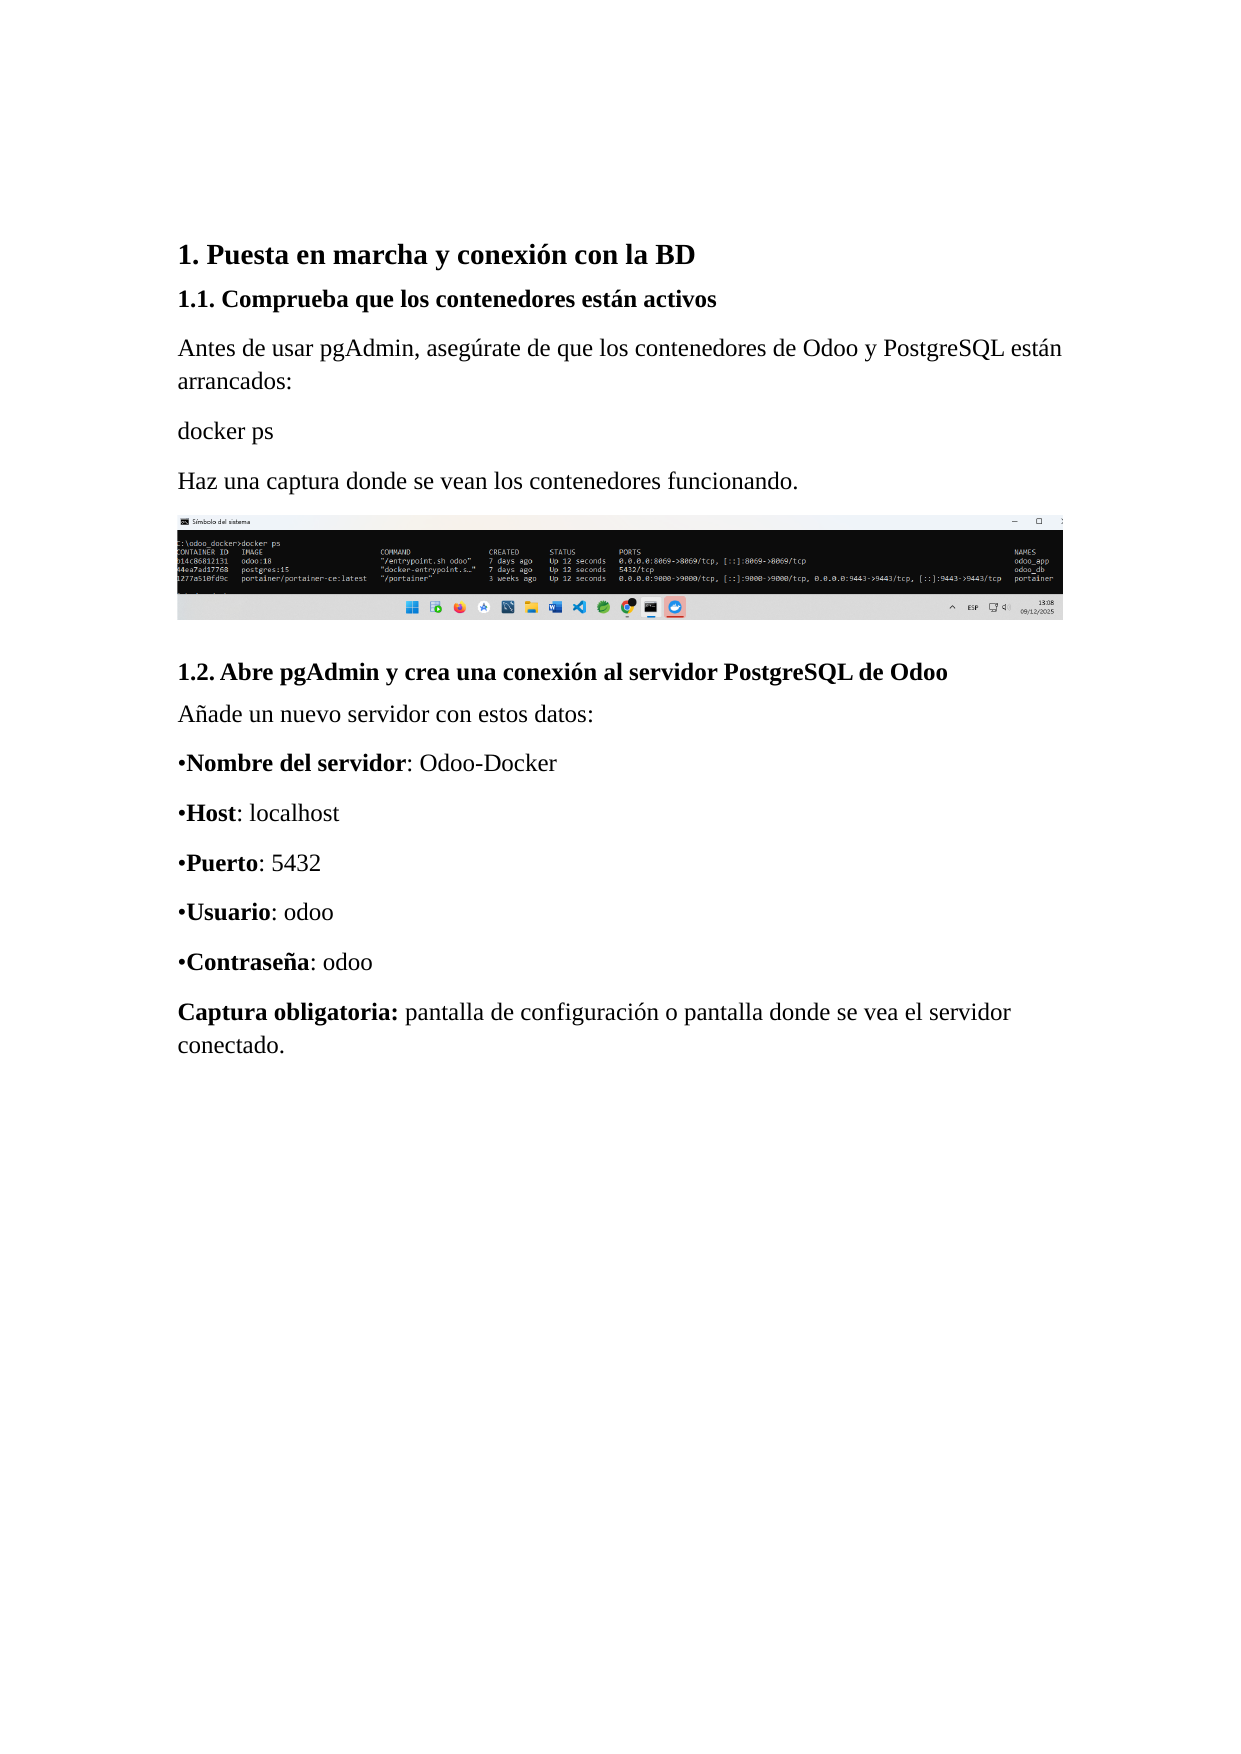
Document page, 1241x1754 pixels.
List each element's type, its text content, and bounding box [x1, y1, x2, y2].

text •Host: localhost [177, 798, 1063, 827]
text Añade un nuevo servidor con estos datos: [177, 699, 1063, 727]
text docker ps [177, 416, 1063, 445]
text •Contraseña: odoo [177, 947, 1063, 976]
text Captura obligatoria: pantalla de configuración o pantalla donde se vea el servidor conectado. [177, 997, 1063, 1058]
text •Puerto: 5432 [177, 848, 1063, 876]
text Antes de usar pgAdmin, asegúrate de que los contenedores de Odoo y PostgreSQL están arrancados: [177, 333, 1063, 395]
subtitle 1.2. Abre pgAdmin y crea una conexión al servidor PostgreSQL de Odoo [177, 657, 1063, 686]
text •Usuario: odoo [177, 897, 1063, 926]
subtitle 1. Puesta en marcha y conexión con la BD [177, 237, 1063, 270]
text •Nombre del servidor: Odoo-Docker [177, 748, 1063, 777]
text Haz una captura donde se vean los contenedores funcionando. [177, 466, 1063, 494]
text 1.1. Comprueba que los contenedores están activos [177, 284, 1063, 312]
